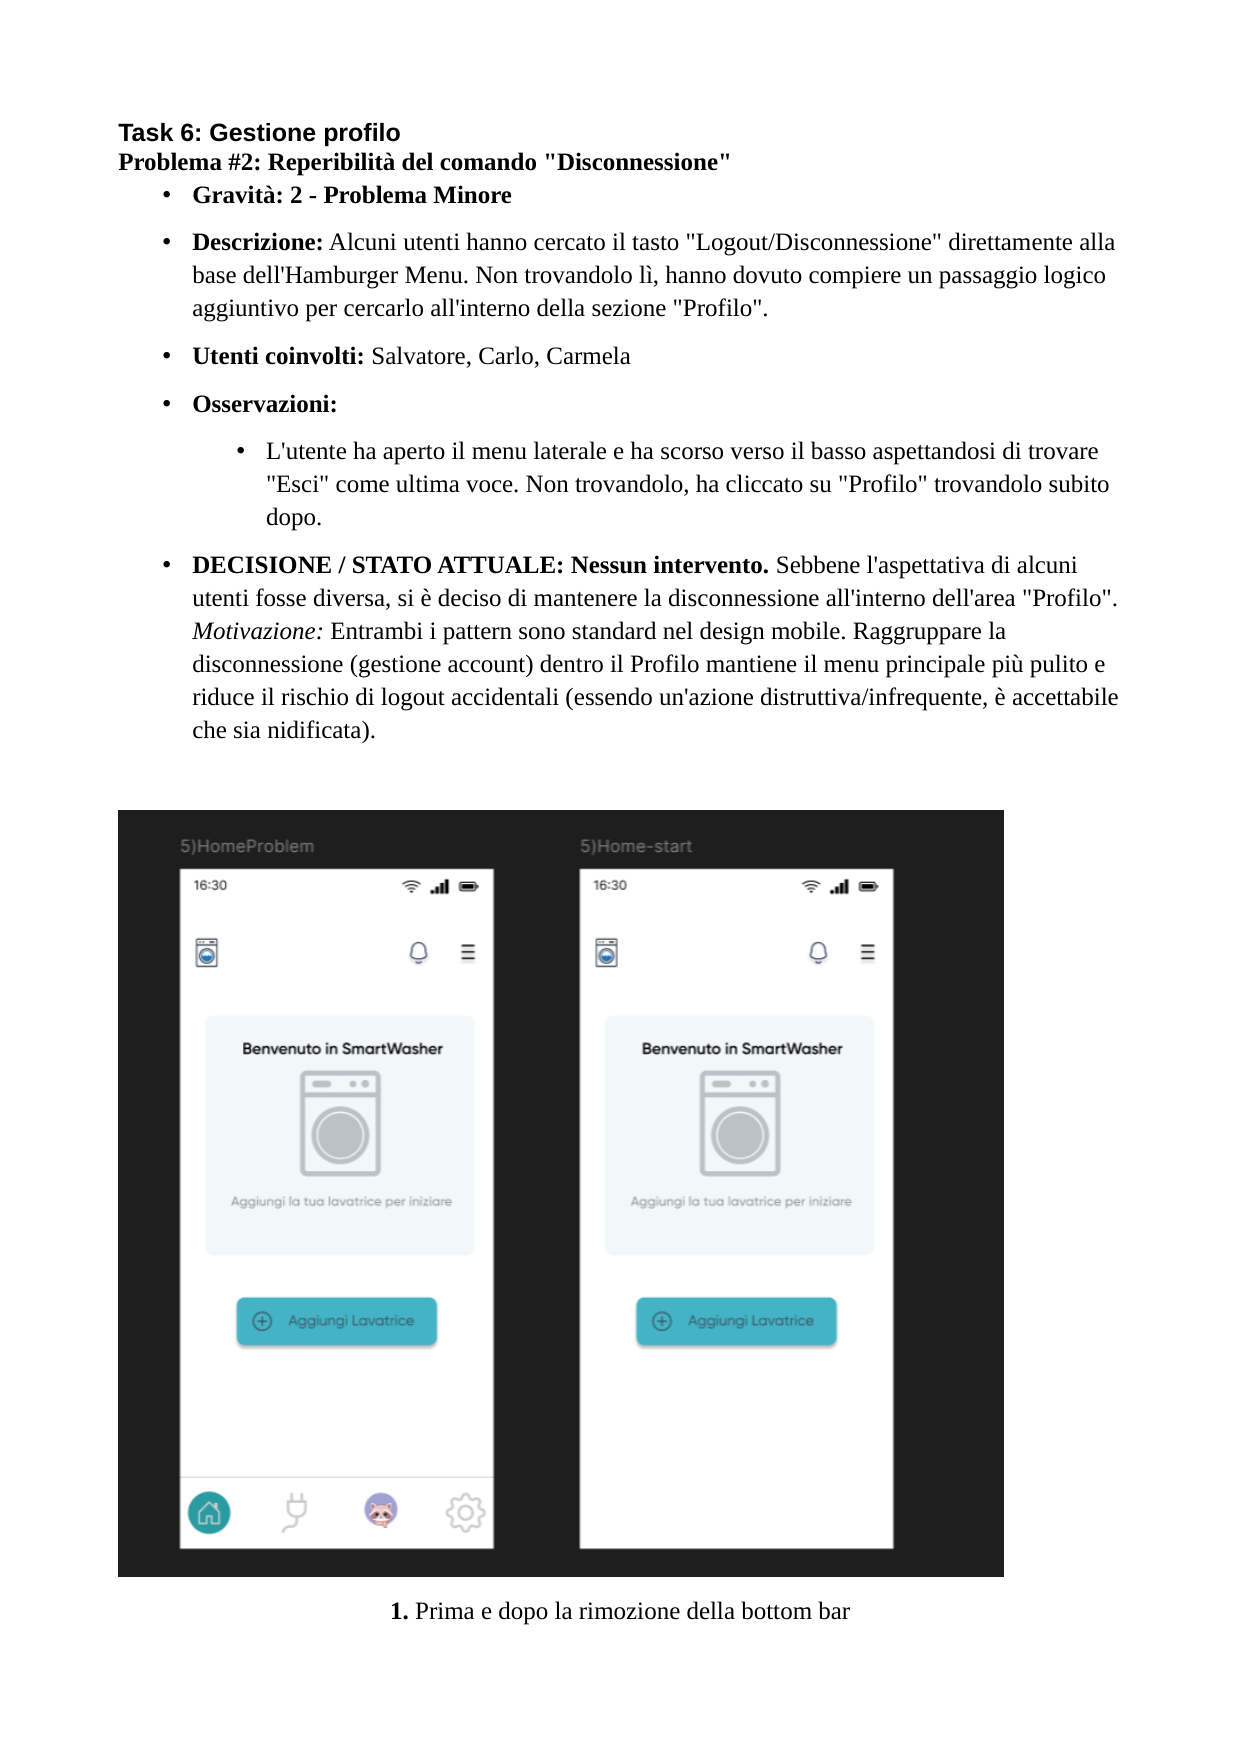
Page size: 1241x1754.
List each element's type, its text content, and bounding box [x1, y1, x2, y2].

subtitle Task 6: Gestione profilo [118, 118, 1122, 147]
text Problema #2: Reperibilità del comando "Disconnessione" [118, 147, 1122, 176]
list Utenti coinvolti: Salvatore, Carlo, Carmela [162, 341, 1122, 370]
list Gravità: 2 - Problema Minore [162, 180, 1122, 209]
list DECISIONE / STATO ATTUALE: Nessun intervento. Sebbene l'aspettativa di alcuni utenti fosse diversa, si è deciso di mantenere la disconnessione all'interno dell'area "Profilo". Motivazione: Entrambi i pattern sono standard nel design mobile. Raggruppare la disconnessione (gestione account) dentro il Profilo mantiene il menu principale più pulito e riduce il rischio di logout accidentali (essendo un'azione distruttiva/infrequente, è accettabile che sia nidificata). [162, 550, 1122, 744]
text 1. Prima e dopo la rimozione della bottom bar [118, 1596, 1122, 1624]
picture [118, 810, 1004, 1577]
list L'utente ha aperto il menu laterale e ha scorso verso il basso aspettandosi di trovare "Esci" come ultima voce. Non trovandolo, ha cliccato su "Profilo" trovandolo subito dopo. [236, 436, 1122, 531]
list Descrizione: Alcuni utenti hanno cercato il tasto "Logout/Disconnessione" direttamente alla base dell'Hamburger Menu. Non trovandolo lì, hanno dovuto compiere un passaggio logico aggiuntivo per cercarlo all'interno della sezione "Profilo". [162, 227, 1122, 322]
list Osservazioni: [162, 389, 1122, 417]
